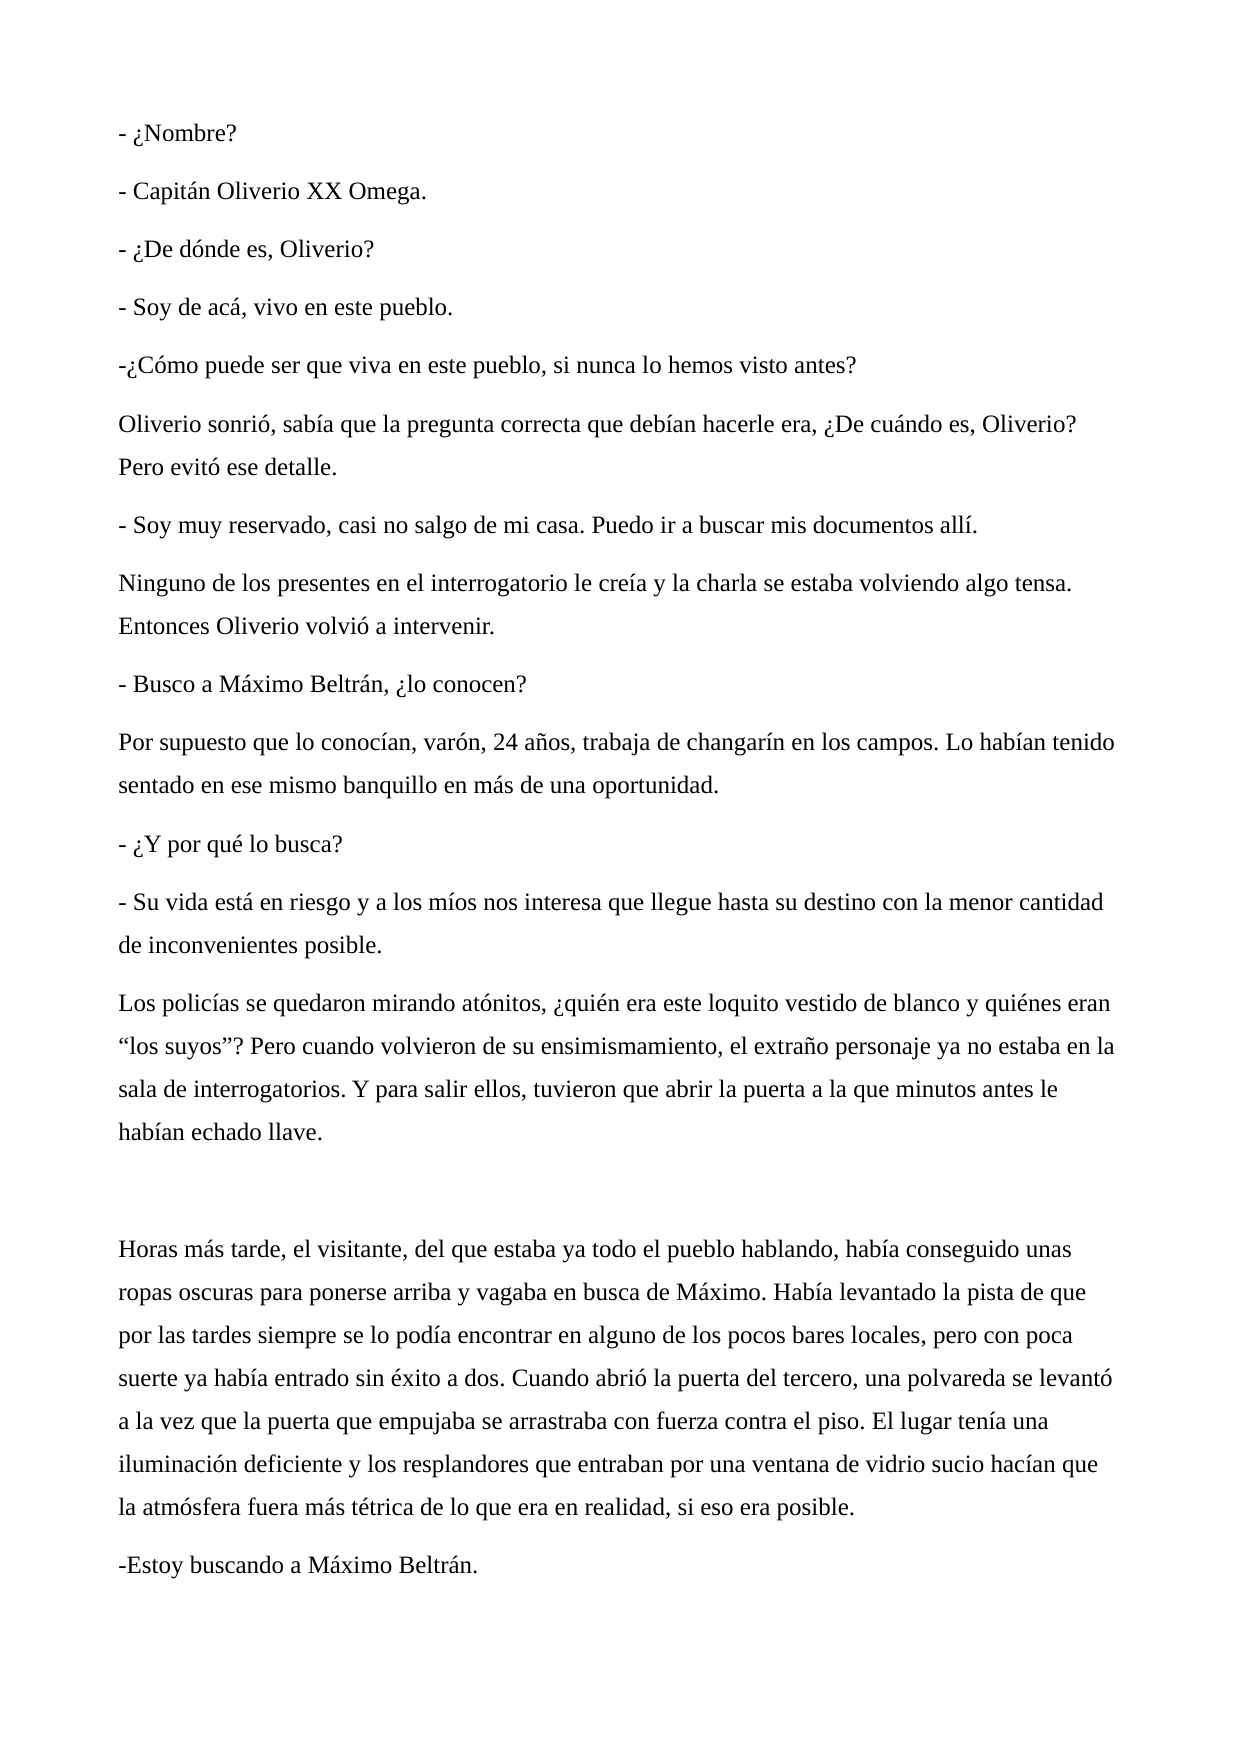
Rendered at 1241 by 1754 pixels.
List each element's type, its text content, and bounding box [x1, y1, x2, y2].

text Por supuesto que lo conocían, varón, 24 años, trabaja de changarín en los campos. Lo habían tenido sentado en ese mismo banquillo en más de una oportunidad. [118, 727, 1122, 799]
text - Soy muy reservado, casi no salgo de mi casa. Puedo ir a buscar mis documentos allí. [118, 510, 1122, 539]
text - Busco a Máximo Beltrán, ¿lo conocen? [118, 669, 1122, 698]
text -¿Cómo puede ser que viva en este pueblo, si nunca lo hemos visto antes? [118, 351, 1122, 379]
text Horas más tarde, el visitante, del que estaba ya todo el pueblo hablando, había conseguido unas ropas oscuras para ponerse arriba y vagaba en busca de Máximo. Había levantado la pista de que por las tardes siempre se lo podía encontrar en alguno de los pocos bares locales, pero con poca suerte ya había entrado sin éxito a dos. Cuando abrió la puerta del tercero, una polvareda se levantó a la vez que la puerta que empujaba se arrastraba con fuerza contra el piso. El lugar tenía una iluminación deficiente y los resplandores que entraban por una ventana de vidrio sucio hacían que la atmósfera fuera más tétrica de lo que era en realidad, si eso era posible. [118, 1234, 1122, 1521]
text Oliverio sonrió, sabía que la pregunta correcta que debían hacerle era, ¿De cuándo es, Oliverio? Pero evitó ese detalle. [118, 409, 1122, 481]
text -Estoy buscando a Máximo Beltrán. [118, 1551, 1122, 1579]
text - Capitán Oliverio XX Omega. [118, 176, 1122, 205]
text - ¿Nombre? [118, 118, 1122, 147]
text Los policías se quedaron mirando atónitos, ¿quién era este loquito vestido de blanco y quiénes eran “los suyos”? Pero cuando volvieron de su ensimismamiento, el extraño personaje ya no estaba en la sala de interrogatorios. Y para salir ellos, tuvieron que abrir la puerta a la que minutos antes le habían echado llave. [118, 988, 1122, 1146]
text Ninguno de los presentes en el interrogatorio le creía y la charla se estaba volviendo algo tensa. Entonces Oliverio volvió a intervenir. [118, 568, 1122, 640]
text - ¿De dónde es, Oliverio? [118, 234, 1122, 263]
text - Soy de acá, vivo en este pueblo. [118, 292, 1122, 321]
text - ¿Y por qué lo busca? [118, 829, 1122, 857]
text - Su vida está en riesgo y a los míos nos interesa que llegue hasta su destino con la menor cantidad de inconvenientes posible. [118, 887, 1122, 959]
